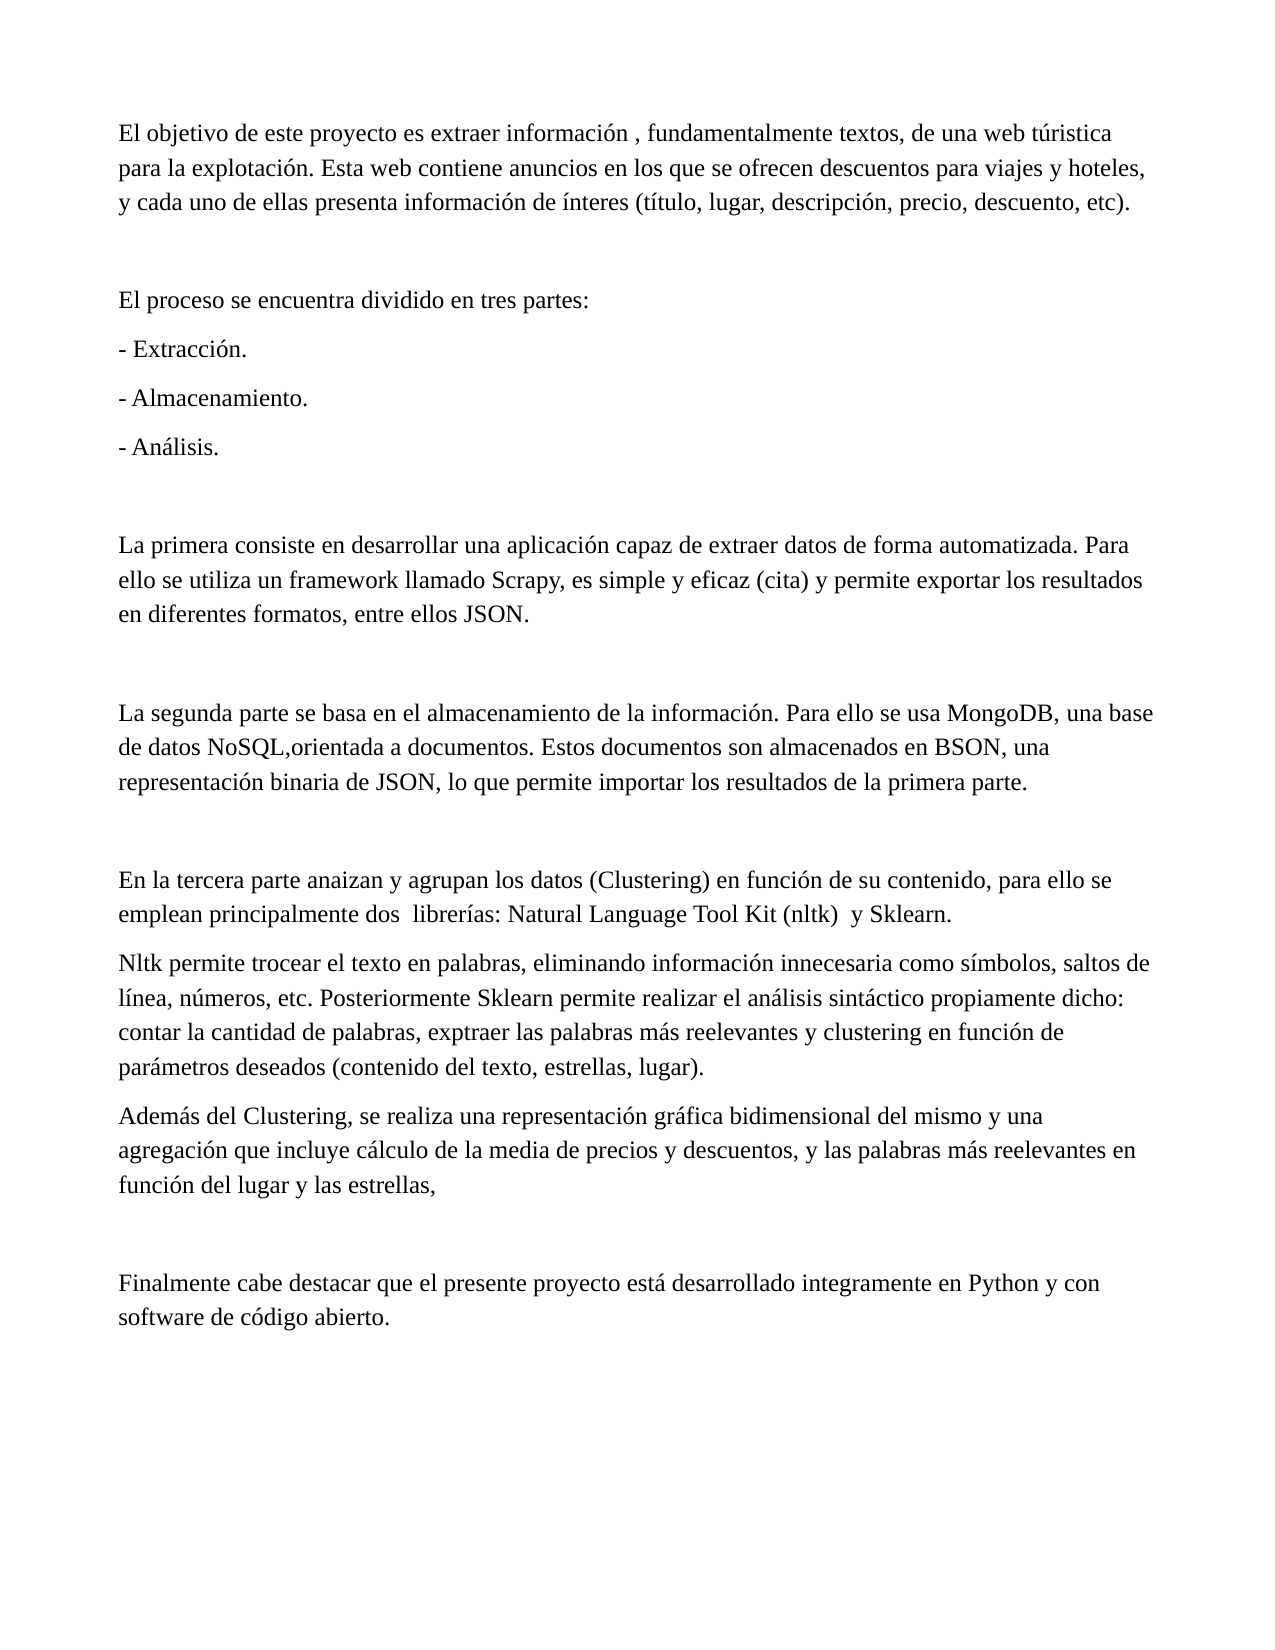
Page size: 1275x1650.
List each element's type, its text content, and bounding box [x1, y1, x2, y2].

text La primera consiste en desarrollar una aplicación capaz de extraer datos de forma automatizada. Para ello se utiliza un framework llamado Scrapy, es simple y eficaz (cita) y permite exportar los resultados en diferentes formatos, entre ellos JSON. [118, 531, 1157, 628]
text Finalmente cabe destacar que el presente proyecto está desarrollado integramente en Python y con software de código abierto. [118, 1268, 1157, 1331]
text Nltk permite trocear el texto en palabras, eliminando información innecesaria como símbolos, saltos de línea, números, etc. Posteriormente Sklearn permite realizar el análisis sintáctico propiamente dicho: contar la cantidad de palabras, exptraer las palabras más reelevantes y clustering en función de parámetros deseados (contenido del texto, estrellas, lugar). [118, 948, 1157, 1080]
text El objetivo de este proyecto es extraer información , fundamentalmente textos, de una web túristica para la explotación. Esta web contiene anuncios en los que se ofrecen descuentos para viajes y hoteles, y cada uno de ellas presenta información de ínteres (título, lugar, descripción, precio, descuento, etc). [118, 118, 1157, 216]
text La segunda parte se basa en el almacenamiento de la información. Para ello se usa MongoDB, una base de datos NoSQL,orientada a documentos. Estos documentos son almacenados en BSON, una representación binaria de JSON, lo que permite importar los resultados de la primera parte. [118, 698, 1157, 795]
text El proceso se encuentra dividido en tres partes: [118, 285, 1157, 314]
text - Almacenamiento. [118, 383, 1157, 412]
text En la tercera parte anaizan y agrupan los datos (Clustering) en función de su contenido, para ello se emplean principalmente dos librerías: Natural Language Tool Kit (nltk) y Sklearn. [118, 865, 1157, 928]
text - Análisis. [118, 432, 1157, 461]
text Además del Clustering, se realiza una representación gráfica bidimensional del mismo y una agregación que incluye cálculo de la media de precios y descuentos, y las palabras más reelevantes en función del lugar y las estrellas, [118, 1101, 1157, 1198]
text - Extracción. [118, 334, 1157, 363]
